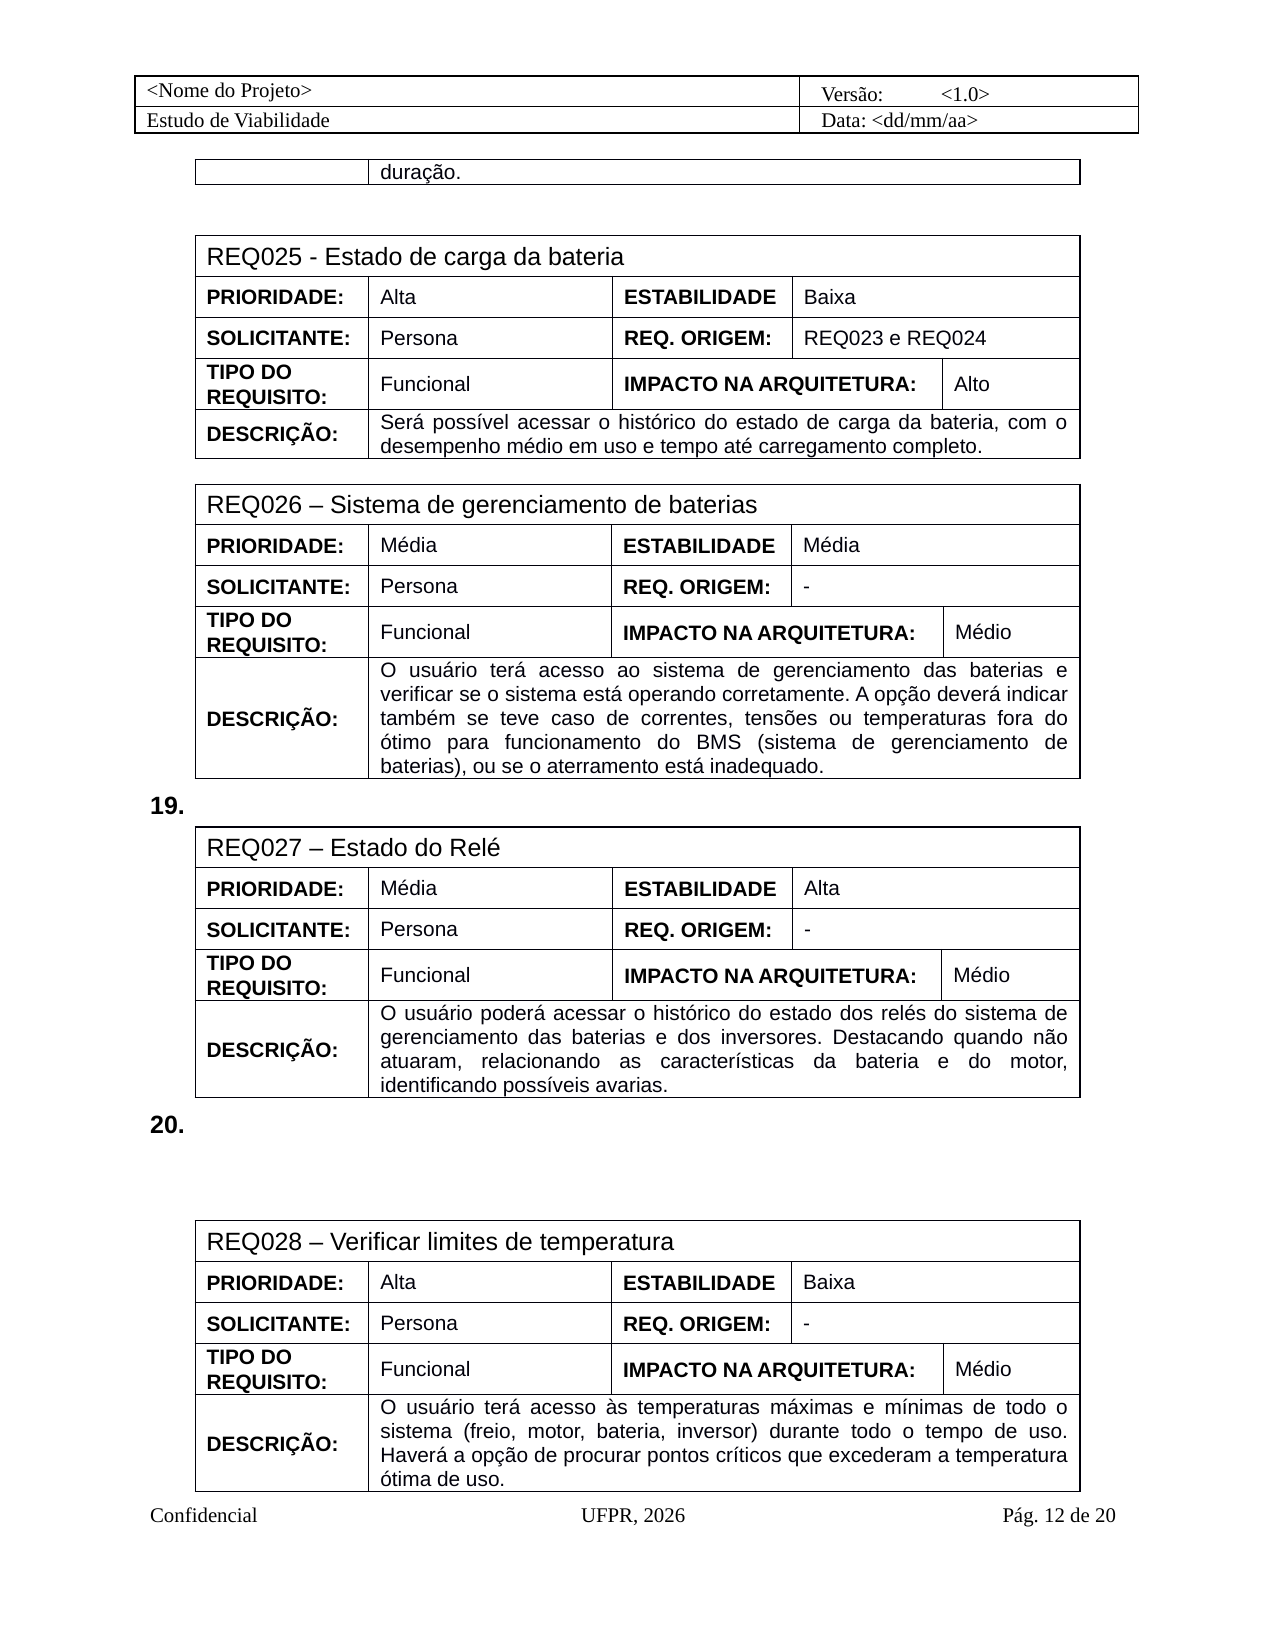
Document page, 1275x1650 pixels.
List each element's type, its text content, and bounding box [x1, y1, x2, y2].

table_cell Será possível acessar o histórico do estado de carga da bateria, com o desempenho médio em uso e tempo até carregamento completo. [369, 410, 1079, 457]
table_cell DESCRIÇÃO: [196, 1001, 368, 1097]
table_cell Alta [369, 277, 612, 317]
table_cell PRIORIDADE: [196, 525, 368, 565]
table_cell Alta [793, 868, 1079, 908]
table_cell Média [792, 525, 1079, 565]
table_cell TIPO DO REQUISITO: [196, 950, 368, 1000]
table_cell SOLICITANTE: [196, 566, 368, 606]
table_cell REQ023 e REQ024 [793, 318, 1079, 357]
table_cell TIPO DO REQUISITO: [196, 359, 368, 408]
table_header REQ027 – Estado do Relé [196, 828, 1079, 867]
table_cell TIPO DO REQUISITO: [196, 1344, 368, 1394]
table_cell Baixa [793, 277, 1079, 317]
table_cell ESTABILIDADE [613, 868, 792, 908]
table_cell Média [369, 525, 611, 565]
table_cell Funcional [369, 950, 612, 1000]
table_header REQ026 – Sistema de gerenciamento de baterias [196, 485, 1079, 524]
table_cell REQ. ORIGEM: [612, 566, 791, 606]
table_cell IMPACTO NA ARQUITETURA: [612, 1344, 943, 1394]
table_cell IMPACTO NA ARQUITETURA: [613, 359, 942, 408]
table_cell Funcional [369, 359, 612, 408]
table_cell Funcional [369, 607, 611, 657]
table_cell DESCRIÇÃO: [196, 410, 368, 457]
table_cell SOLICITANTE: [196, 1303, 368, 1343]
table_cell Persona [369, 1303, 611, 1343]
table_cell Médio [942, 950, 1079, 1000]
table_cell Baixa [792, 1262, 1079, 1302]
table_cell DESCRIÇÃO: [196, 658, 368, 778]
table_cell Persona [369, 318, 612, 357]
table_cell O usuário poderá acessar o histórico do estado dos relés do sistema de gerenciamento das baterias e dos inversores. Destacando quando não atuaram, relacionando as características da bateria e do motor, identificando possíveis avarias. [369, 1001, 1079, 1097]
table_cell REQ. ORIGEM: [613, 909, 792, 949]
table_cell Funcional [369, 1344, 611, 1394]
table_cell O usuário terá acesso às temperaturas máximas e mínimas de todo o sistema (freio, motor, bateria, inversor) durante todo o tempo de uso. Haverá a opção de procurar pontos críticos que excederam a temperatura ótima de uso. [369, 1395, 1079, 1491]
table_cell Médio [944, 607, 1079, 657]
table_cell ESTABILIDADE [612, 1262, 791, 1302]
table_cell ESTABILIDADE [613, 277, 792, 317]
table_cell O usuário terá acesso ao sistema de gerenciamento das baterias e verificar se o sistema está operando corretamente. A opção deverá indicar também se teve caso de correntes, tensões ou temperaturas fora do ótimo para funcionamento do BMS (sistema de gerenciamento de baterias), ou se o aterramento está inadequado. [369, 658, 1079, 778]
table_cell ESTABILIDADE [612, 525, 791, 565]
table_cell Alta [369, 1262, 611, 1302]
table_cell SOLICITANTE: [196, 909, 368, 949]
table_cell PRIORIDADE: [196, 1262, 368, 1302]
table_cell - [792, 566, 1079, 606]
table_cell Alto [943, 359, 1079, 408]
table_cell Persona [369, 566, 611, 606]
table_cell IMPACTO NA ARQUITETURA: [613, 950, 941, 1000]
table_cell Médio [944, 1344, 1079, 1394]
table_cell - [793, 909, 1079, 949]
table_cell PRIORIDADE: [196, 868, 368, 908]
table_header REQ025 - Estado de carga da bateria [196, 236, 1079, 276]
table_cell PRIORIDADE: [196, 277, 368, 317]
table_header REQ028 – Verificar limites de temperatura [196, 1221, 1079, 1261]
table_cell duração. [369, 160, 1079, 184]
table_cell REQ. ORIGEM: [613, 318, 792, 357]
table_cell TIPO DO REQUISITO: [196, 607, 368, 657]
table_cell IMPACTO NA ARQUITETURA: [612, 607, 943, 657]
table_cell Persona [369, 909, 612, 949]
table_cell DESCRIÇÃO: [196, 1395, 368, 1491]
table_cell [196, 160, 368, 184]
table_cell Média [369, 868, 612, 908]
table_cell REQ. ORIGEM: [612, 1303, 791, 1343]
table_cell - [792, 1303, 1079, 1343]
table_cell SOLICITANTE: [196, 318, 368, 357]
